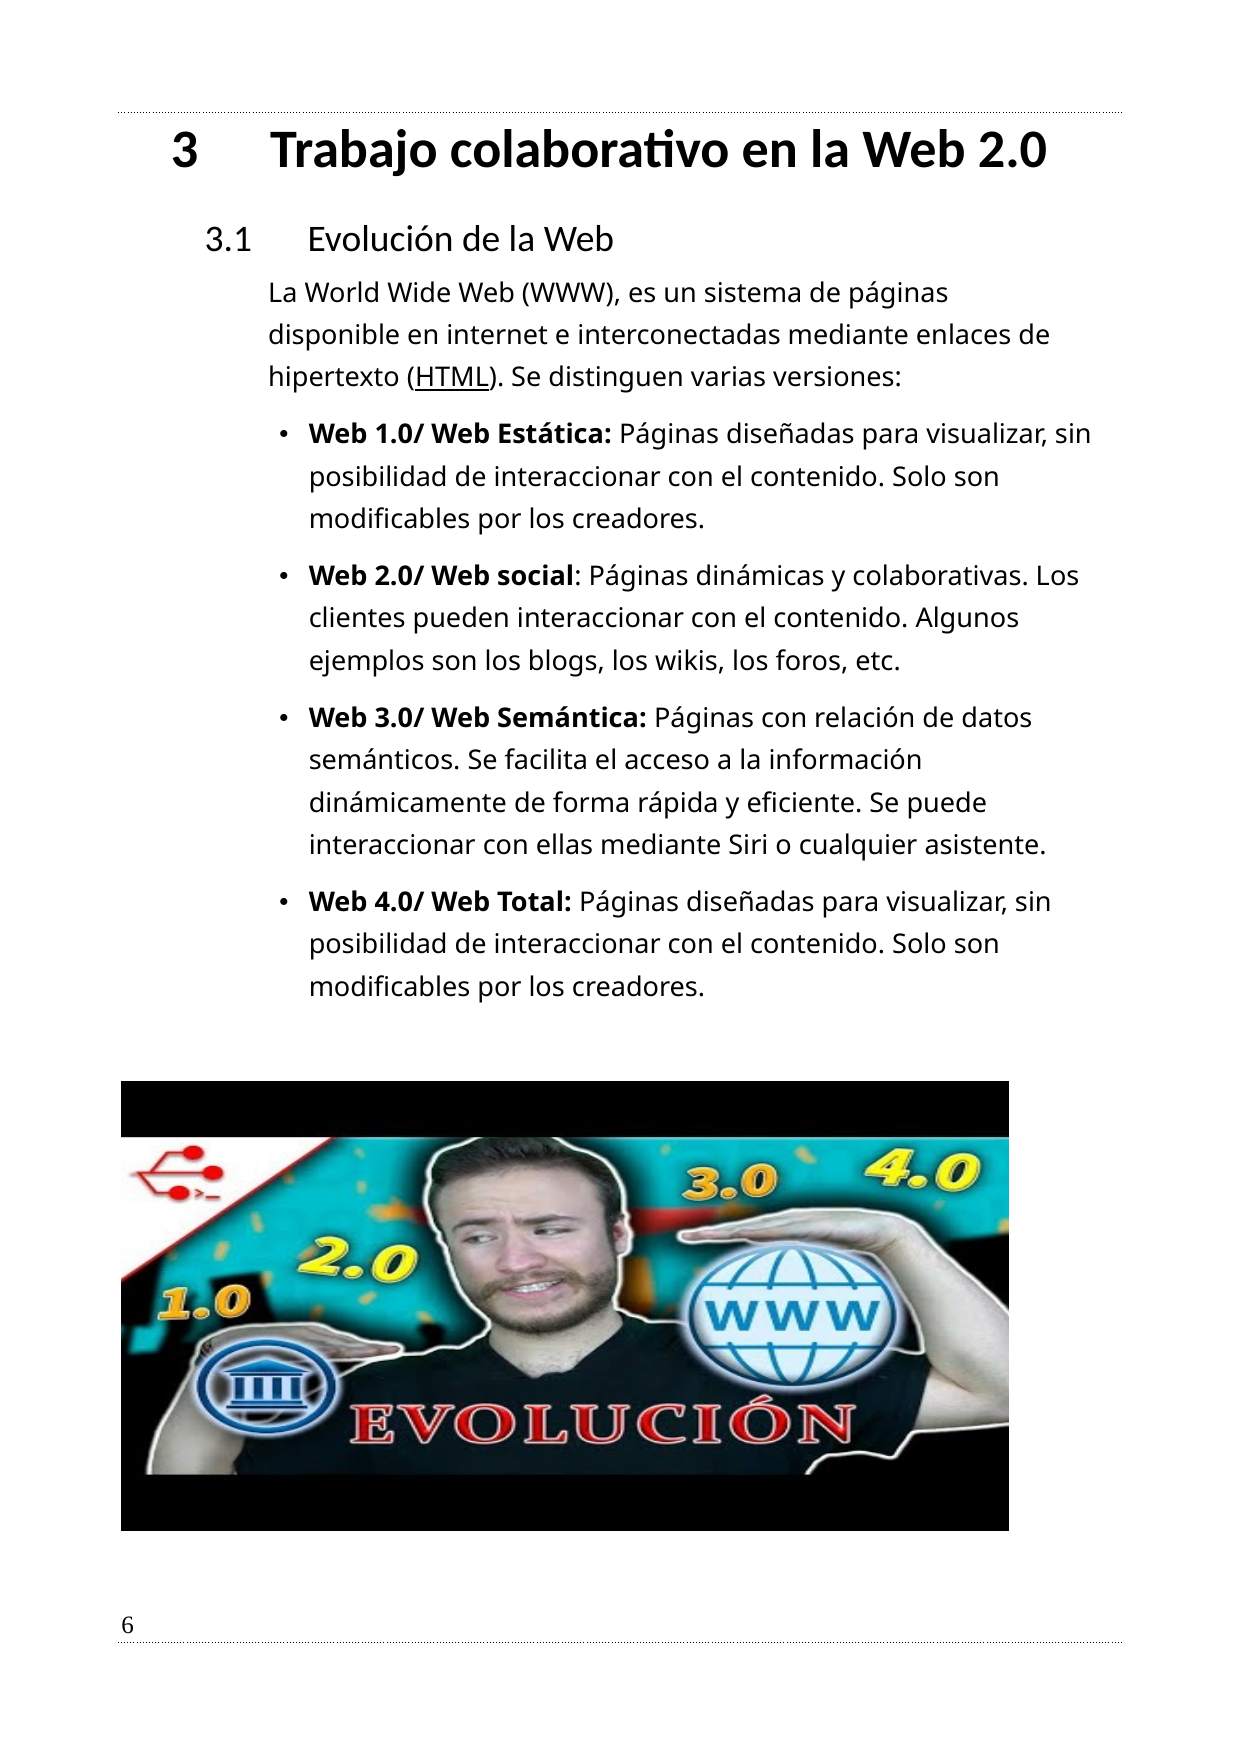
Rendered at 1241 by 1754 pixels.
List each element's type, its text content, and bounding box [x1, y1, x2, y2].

text La World Wide Web (WWW), es un sistema de páginas disponible en internet e interconectadas mediante enlaces de hipertexto (HTML). Se distinguen varias versiones: [268, 273, 1066, 395]
subtitle Trabajo colaborativo en la Web 2.0 [158, 115, 1119, 181]
list Web 4.0/ Web Total: Páginas diseñadas para visualizar, sin posibilidad de interaccionar con el contenido. Solo son modificables por los creadores. [308, 882, 1119, 1004]
list Web 3.0/ Web Semántica: Páginas con relación de datos semánticos. Se facilita el acceso a la información dinámicamente de forma rápida y eficiente. Se puede interaccionar con ellas mediante Siri o cualquier asistente. [308, 698, 1119, 862]
list Web 1.0/ Web Estática: Páginas diseñadas para visualizar, sin posibilidad de interaccionar con el contenido. Solo son modificables por los creadores. [308, 415, 1119, 536]
subtitle Evolución de la Web [196, 215, 1119, 261]
list Web 2.0/ Web social: Páginas dinámicas y colaborativas. Los clientes pueden interaccionar con el contenido. Algunos ejemplos son los blogs, los wikis, los foros, etc. [308, 557, 1119, 678]
picture [121, 1081, 1009, 1531]
